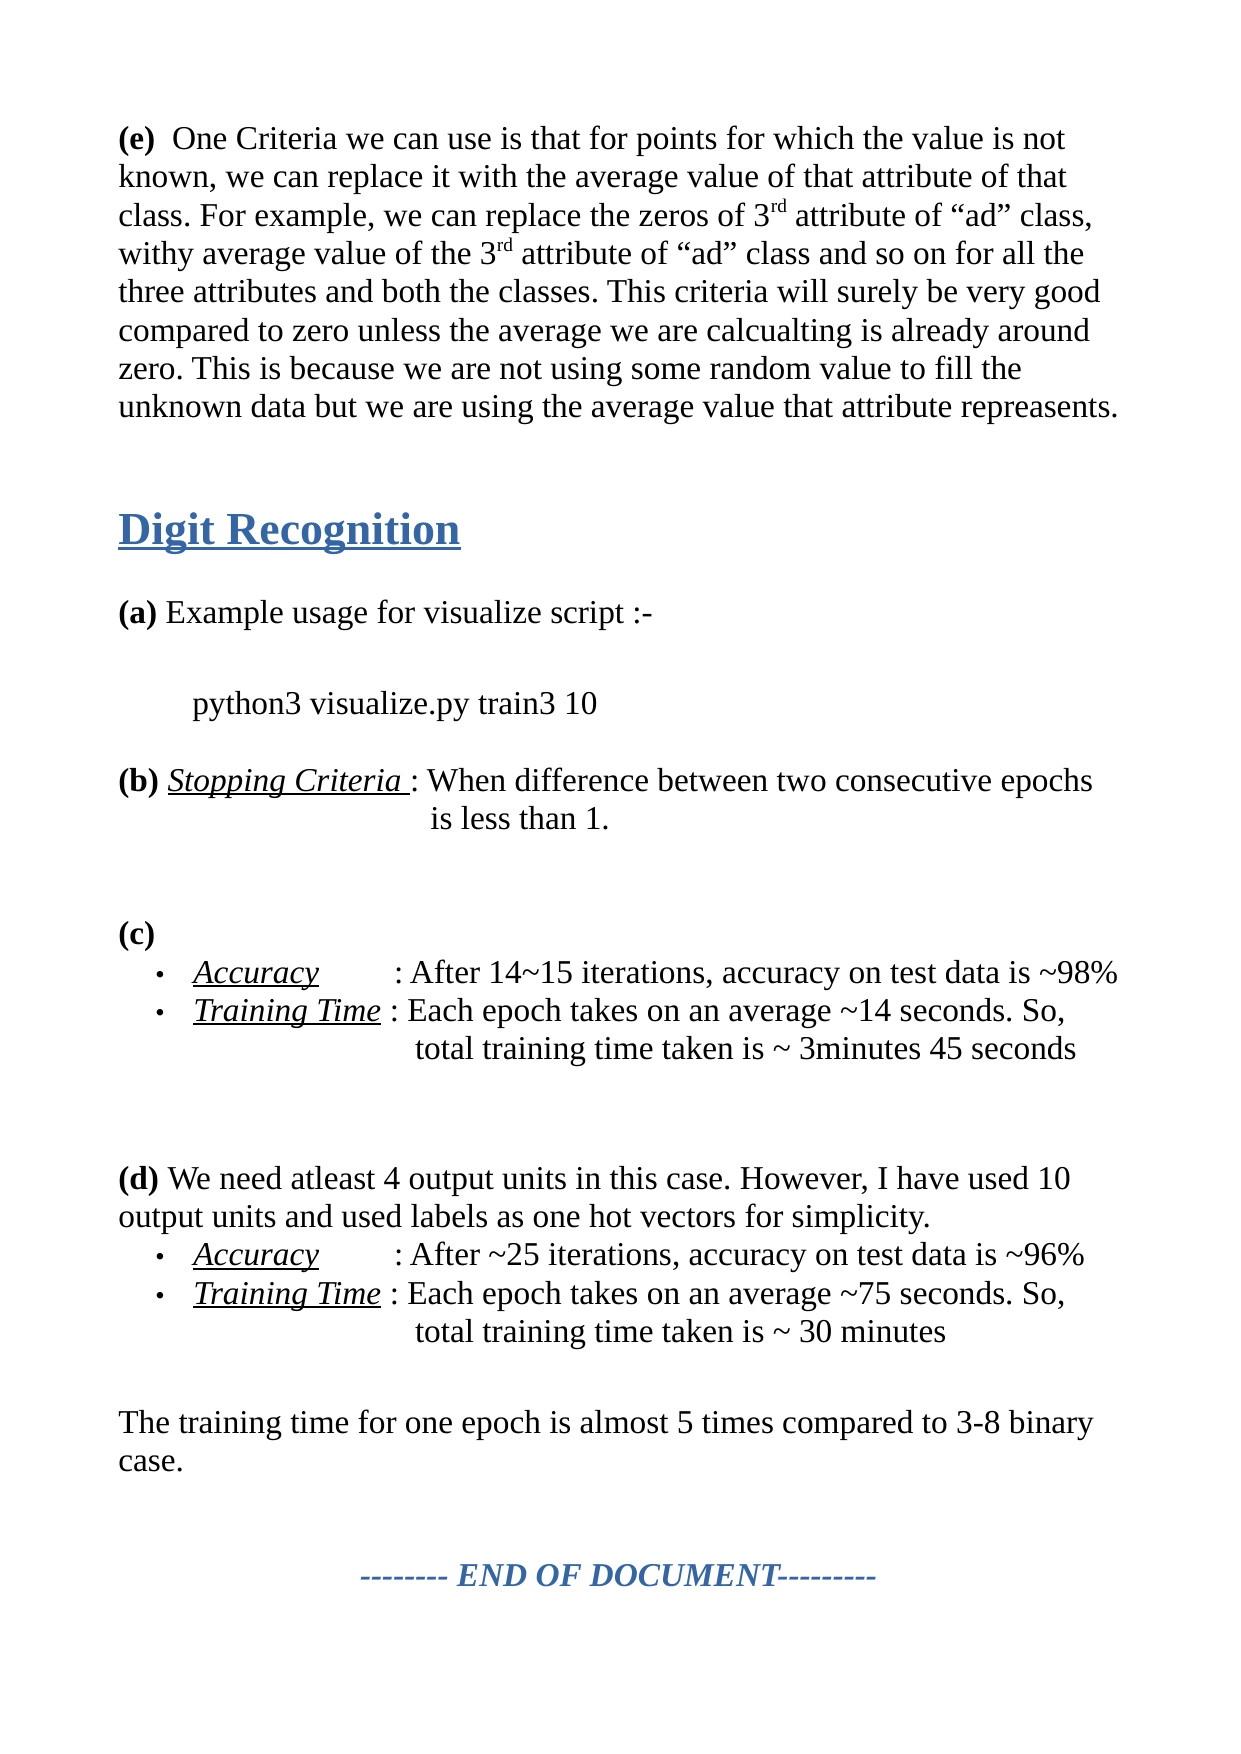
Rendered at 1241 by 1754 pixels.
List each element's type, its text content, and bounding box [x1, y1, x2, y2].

text Digit Recognition [118, 501, 1122, 554]
list Accuracy : After 14~15 iterations, accuracy on test data is ~98% [156, 952, 1122, 990]
list Accuracy : After ~25 iterations, accuracy on test data is ~96% [156, 1234, 1122, 1273]
text (a) Example usage for visualize script :- [118, 592, 1122, 631]
text (d) We need atleast 4 output units in this case. However, I have used 10 output units and used labels as one hot vectors for simplicity. [118, 1158, 1122, 1234]
text python3 visualize.py train3 10 [118, 683, 1122, 722]
text (b) Stopping Criteria : When difference between two consecutive epochs is less than 1. [118, 760, 1122, 837]
text -------- END OF DOCUMENT--------- [118, 1556, 1122, 1594]
text (c) [118, 913, 1122, 952]
list Training Time : Each epoch takes on an average ~14 seconds. So, total training time taken is ~ 3minutes 45 seconds [156, 990, 1122, 1067]
text (e) One Criteria we can use is that for points for which the value is not known, we can replace it with the average value of that attribute of that class. For example, we can replace the zeros of 3rd attribute of “ad” class, withy average value of the 3rd attribute of “ad” class and so on for all the three attributes and both the classes. This criteria will surely be very good compared to zero unless the average we are calcualting is already around zero. This is because we are not using some random value to fill the unknown data but we are using the average value that attribute repreasents. [118, 118, 1122, 425]
list Training Time : Each epoch takes on an average ~75 seconds. So, total training time taken is ~ 30 minutes [156, 1273, 1122, 1349]
text The training time for one epoch is almost 5 times compared to 3-8 binary case. [118, 1402, 1122, 1479]
